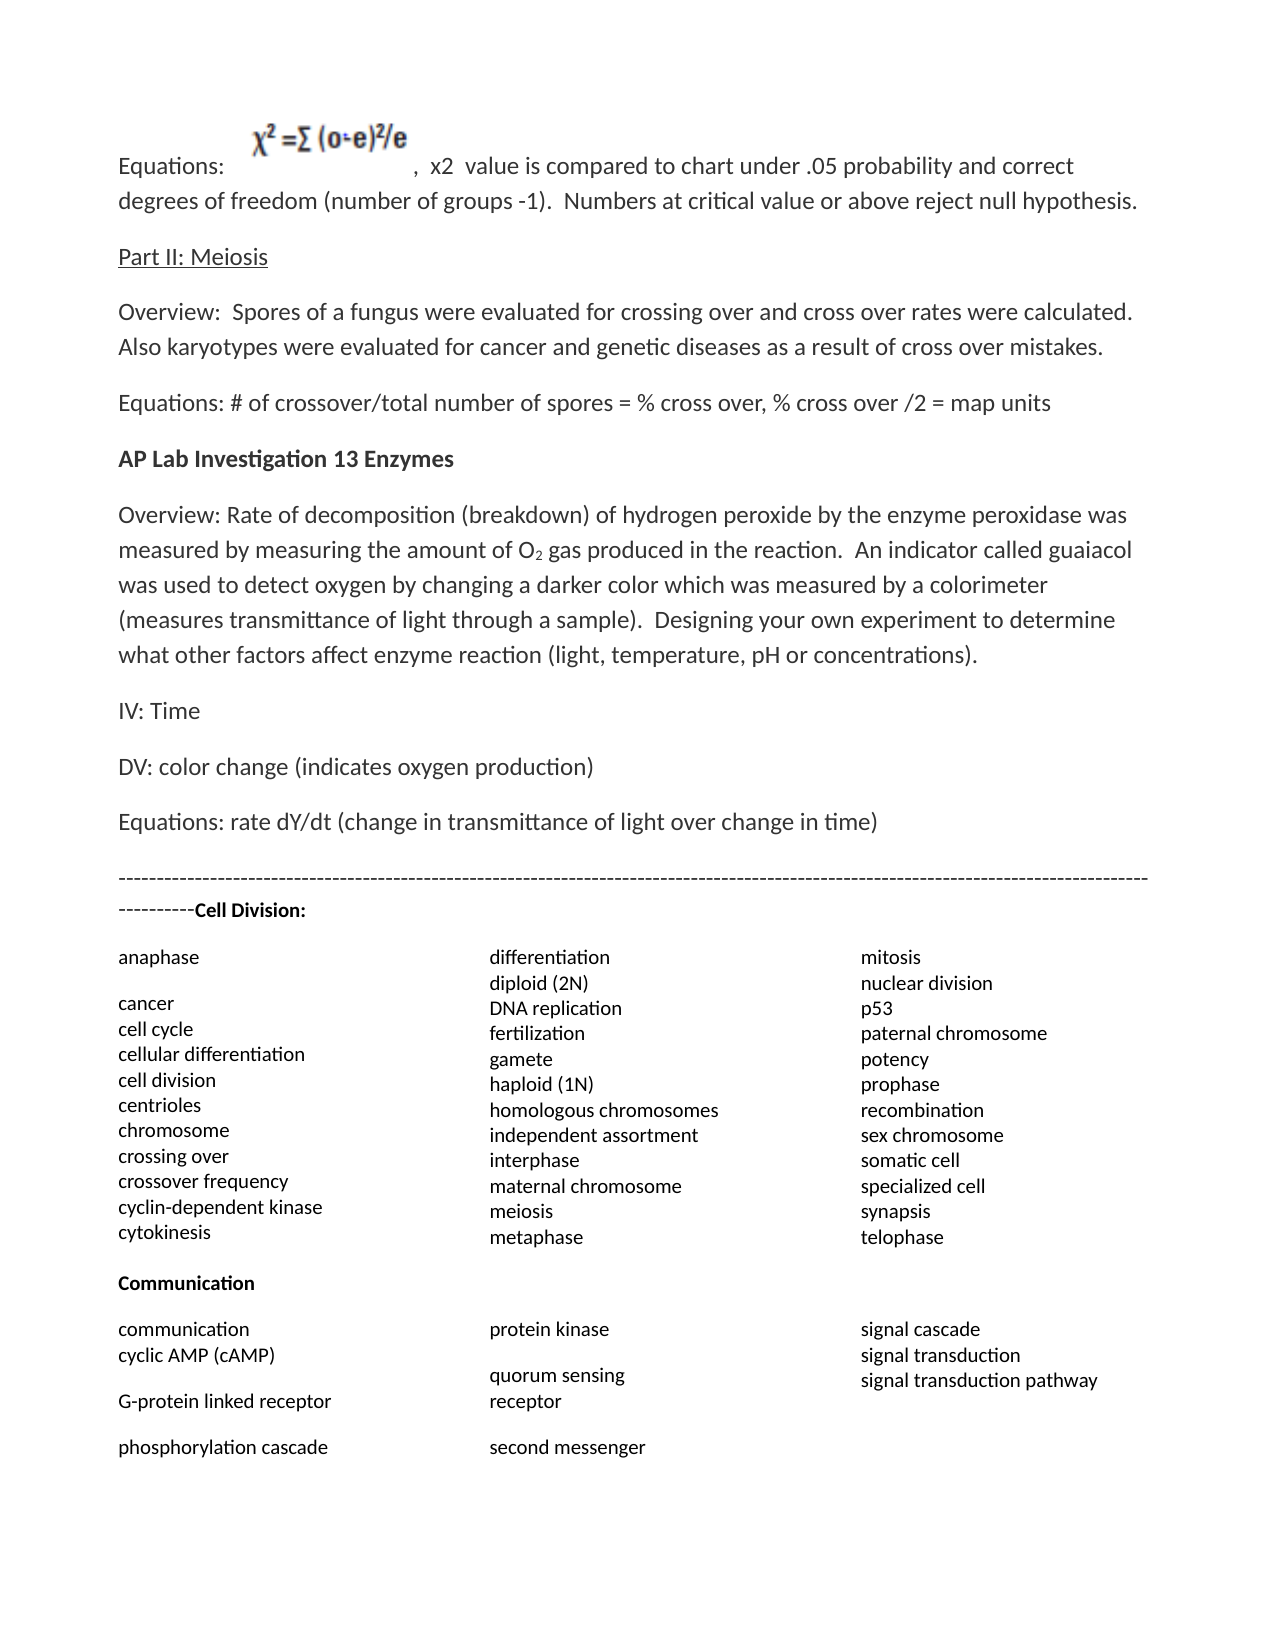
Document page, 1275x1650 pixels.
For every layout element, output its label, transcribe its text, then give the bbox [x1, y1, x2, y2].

text signal transduction [861, 1342, 1157, 1367]
text prophase [861, 1071, 1157, 1097]
text cell division [118, 1067, 414, 1092]
text meiosis [489, 1198, 786, 1224]
text chromosome [118, 1118, 414, 1143]
text -------------------------------------------------------------------------------------------------------------------------------------------------Cell Division: [118, 862, 1157, 923]
text Overview: Spores of a fungus were evaluated for crossing over and cross over rates were calculated. Also karyotypes were evaluated for cancer and genetic diseases as a result of cross over mistakes. [118, 297, 1157, 362]
text cell cycle [118, 1016, 414, 1041]
text homologous chromosomes [489, 1097, 786, 1122]
text gamete [489, 1046, 786, 1071]
text mitosis [861, 944, 1157, 970]
text sex chromosome [861, 1122, 1157, 1148]
text somatic cell [861, 1148, 1157, 1173]
text Equations: , x2 value is compared to chart under .05 probability and correct degrees of freedom (number of groups -1). Numbers at critical value or above reject null hypothesis. [118, 118, 1157, 215]
picture [230, 118, 413, 175]
text Equations: rate dY/dt (change in transmittance of light over change in time) [118, 807, 1157, 837]
text second messenger [489, 1434, 786, 1460]
text quorum sensing [489, 1363, 786, 1388]
text paternal chromosome [861, 1021, 1157, 1046]
text AP Lab Investigation 13 Enzymes [118, 443, 1157, 474]
text signal transduction pathway [861, 1367, 1157, 1393]
text nuclear division [861, 970, 1157, 995]
text telophase [861, 1224, 1157, 1249]
text DNA replication [489, 995, 786, 1021]
text crossing over [118, 1143, 414, 1168]
text communication [118, 1316, 414, 1342]
text independent assortment [489, 1122, 786, 1148]
text DV: color change (indicates oxygen production) [118, 751, 1157, 781]
text p53 [861, 995, 1157, 1021]
text potency [861, 1046, 1157, 1071]
text fertilization [489, 1021, 786, 1046]
text diploid (2N) [489, 970, 786, 995]
text G-protein linked receptor [118, 1388, 414, 1413]
text cyclin-dependent kinase [118, 1194, 414, 1219]
text phosphorylation cascade [118, 1434, 414, 1460]
text recombination [861, 1097, 1157, 1122]
text Part II: Meiosis [118, 241, 1157, 271]
text cancer [118, 991, 414, 1016]
text Equations: # of crossover/total number of spores = % cross over, % cross over /2 = map units [118, 387, 1157, 418]
text interphase [489, 1148, 786, 1173]
text anaphase [118, 944, 414, 970]
text centrioles [118, 1092, 414, 1118]
text Communication [118, 1270, 1157, 1296]
text haploid (1N) [489, 1071, 786, 1097]
text metaphase [489, 1224, 786, 1249]
text Overview: Rate of decomposition (breakdown) of hydrogen peroxide by the enzyme peroxidase was measured by measuring the amount of O2 gas produced in the reaction. An indicator called guaiacol was used to detect oxygen by changing a darker color which was measured by a colorimeter (measures transmittance of light through a sample). Designing your own experiment to determine what other factors affect enzyme reaction (light, temperature, pH or concentrations). [118, 499, 1157, 669]
text synapsis [861, 1198, 1157, 1224]
text cytokinesis [118, 1219, 414, 1245]
text differentiation [489, 944, 786, 970]
text crossover frequency [118, 1168, 414, 1194]
text receptor [489, 1388, 786, 1413]
text IV: Time [118, 695, 1157, 725]
text specialized cell [861, 1173, 1157, 1198]
text cyclic AMP (cAMP) [118, 1342, 414, 1367]
text signal cascade [861, 1316, 1157, 1342]
text protein kinase [489, 1316, 786, 1342]
text cellular differentiation [118, 1041, 414, 1067]
text maternal chromosome [489, 1173, 786, 1198]
